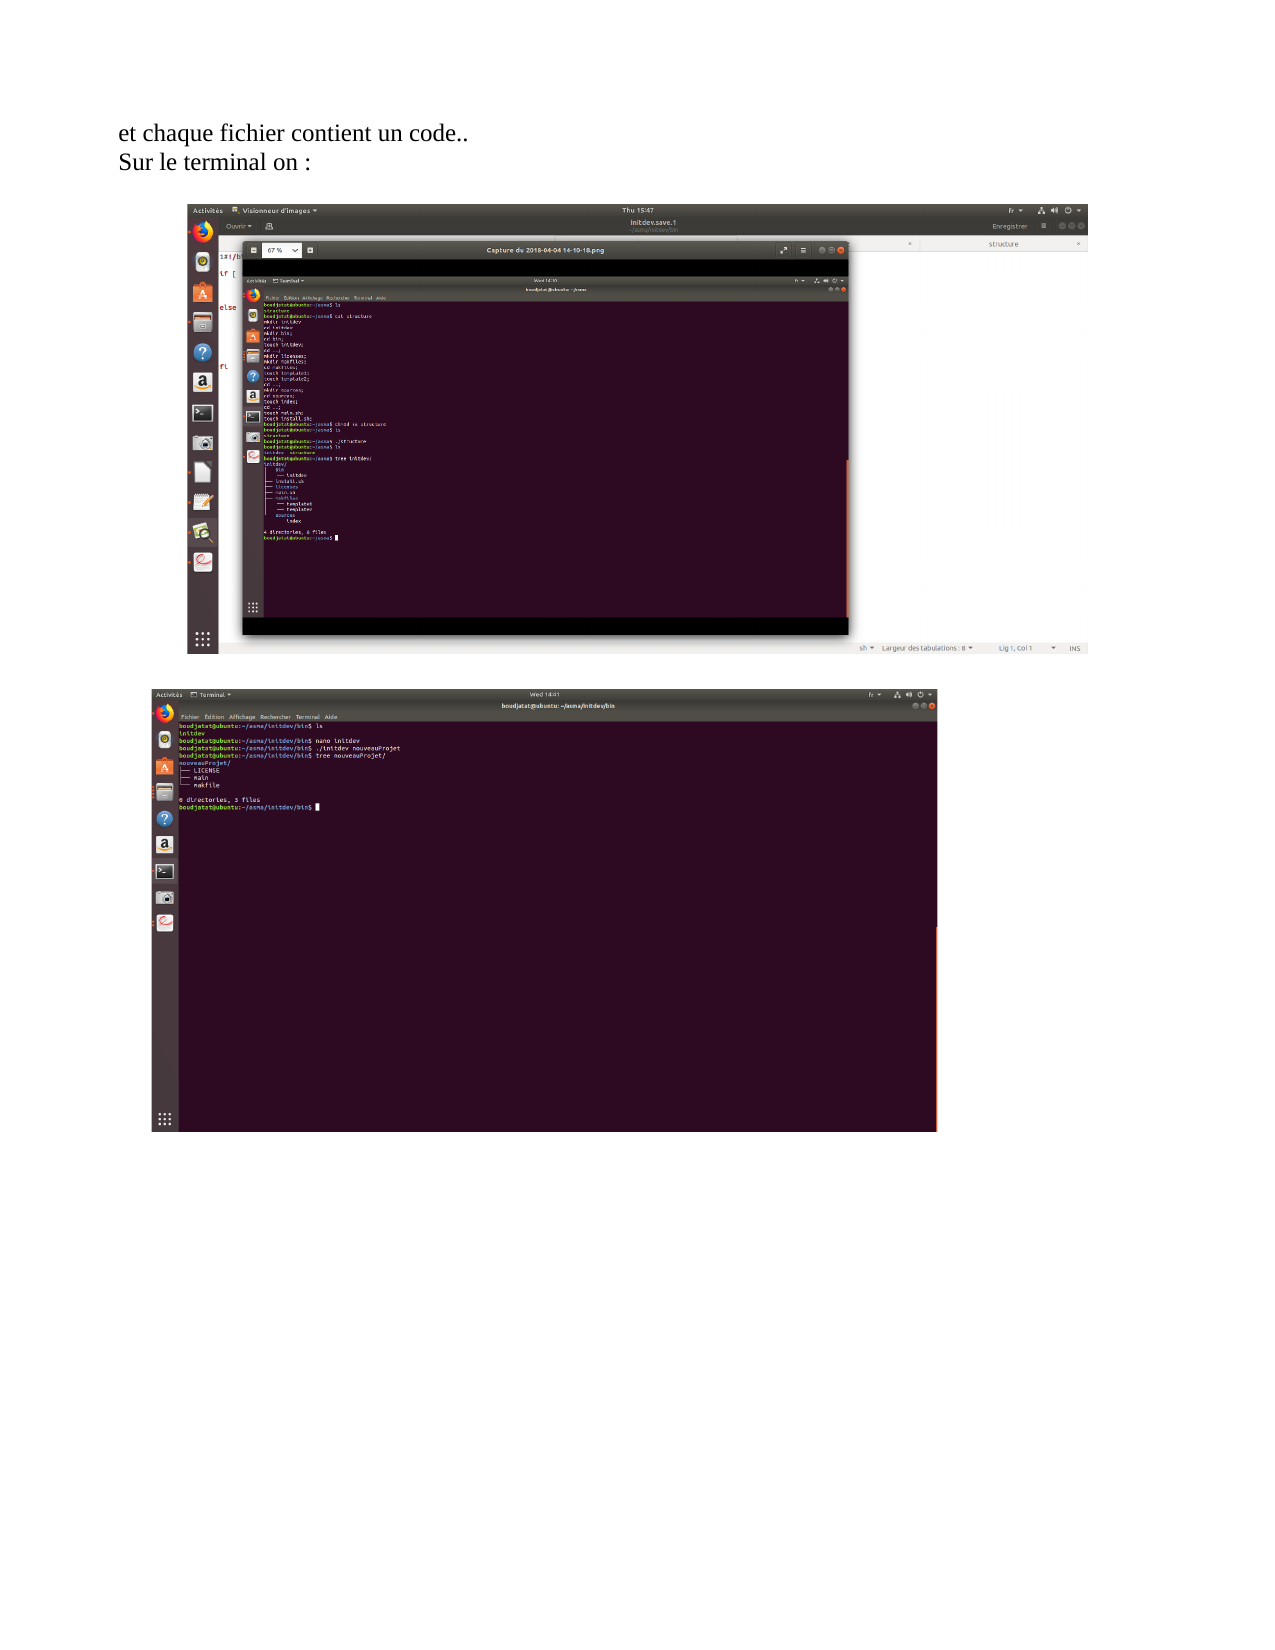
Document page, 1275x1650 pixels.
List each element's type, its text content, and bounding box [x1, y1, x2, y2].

picture [187, 204, 1088, 654]
picture [151, 689, 938, 1132]
text et chaque fichier contient un code.. [118, 118, 1157, 147]
text Sur le terminal on : [118, 147, 1157, 176]
